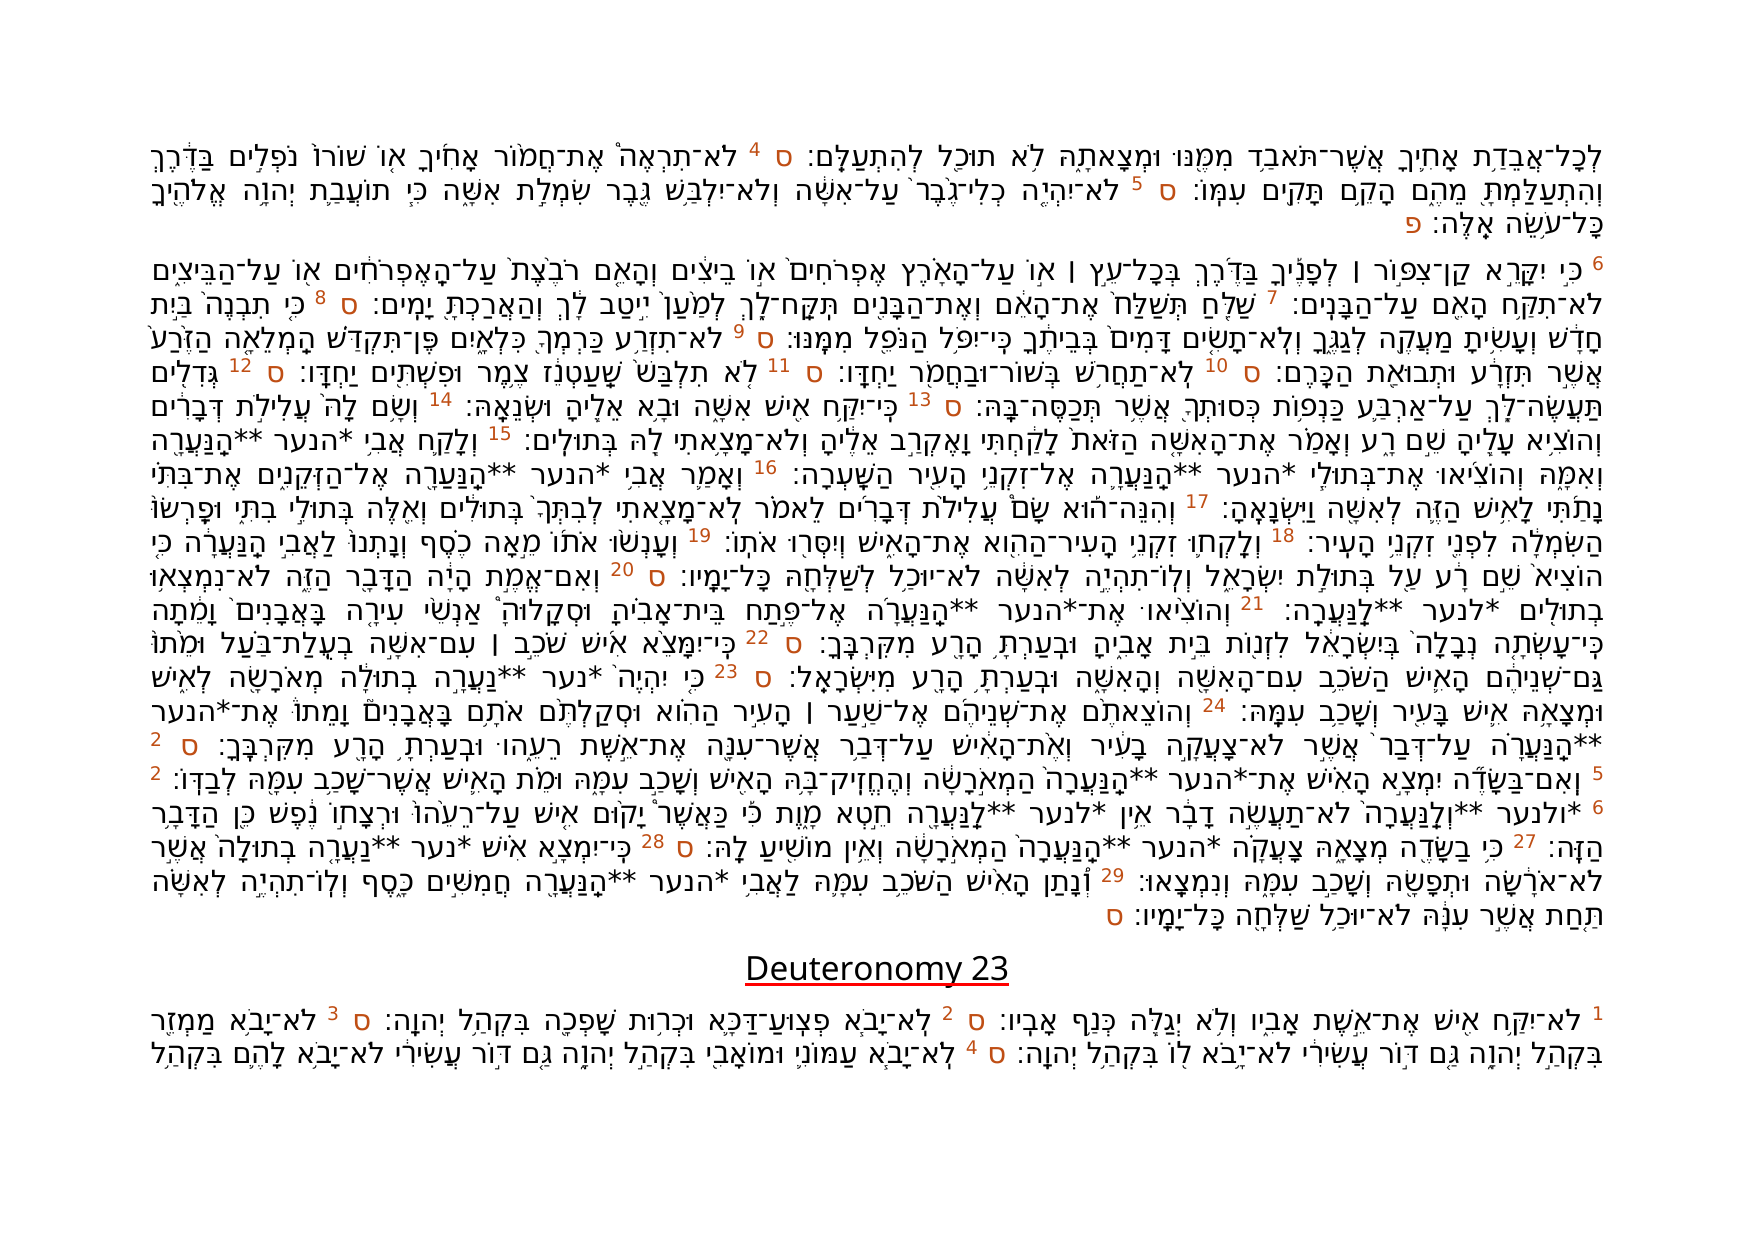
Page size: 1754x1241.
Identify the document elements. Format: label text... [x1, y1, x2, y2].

text לְכָל־אֲבֵדַ֥ת אָחִ֛יךָ אֲשֶׁר־תֹּאבַ֥ד מִמֶּ֖נּוּ וּמְצָאתָ֑הּ לֹ֥א תוּכַ֖ל לְהִתְעַלֵּֽם׃ ס ‬‬‬‬4 לֹא־תִרְאֶה֩ אֶת־חֲמ֨וֹר אָחִ֜יךָ א֤וֹ שׁוֹרוֹ֙ נֹפְלִ֣ים בַּדֶּ֔רֶךְ וְהִתְעַלַּמְתָּ֖ מֵהֶ֑ם הָקֵ֥ם תָּקִ֖ים עִמּֽוֹ׃ ס ‬‬‬5 לֹא־יִהְיֶ֤ה כְלִי־גֶ֙בֶר֙ עַל־אִשָּׁ֔ה וְלֹא־יִלְבַּ֥שׁ גֶּ֖בֶר שִׂמְלַ֣ת אִשָּׁ֑ה כִּ֧י תוֹעֲבַ֛ת יְהוָ֥ה אֱלֹהֶ֖יךָ כָּל־עֹ֥שֵׂה אֵֽלֶּה׃ פ ‬‬‬‬‬‬‬ [150, 139, 1604, 241]
text 1 לֹא־יִקַּ֥ח אִ֖ישׁ אֶת־אֵ֣שֶׁת אָבִ֑יו וְלֹ֥א יְגַלֶּ֖ה כְּנַ֥ף אָבִֽיו׃ ס ‬‬‬‬‬2 לֹֽא־יָבֹ֧א פְצֽוּעַ־דַּכָּ֛א וּכְר֥וּת שָׁפְכָ֖ה בִּקְהַ֥ל יְהוָֽה׃ ס ‬‬‬3 לֹא־יָבֹ֥א מַמְזֵ֖ר בִּקְהַ֣ל יְהוָ֑ה גַּ֚ם דּ֣וֹר עֲשִׂירִ֔י לֹא־יָ֥בֹא ל֖וֹ בִּקְהַ֥ל יְהוָֽה׃ ס ‬‬‬4 לֹֽא־יָבֹ֧א עַמּוֹנִ֛י וּמוֹאָבִ֖י בִּקְהַ֣ל יְהוָ֑ה גַּ֚ם דּ֣וֹר עֲשִׂירִ֔י לֹא־יָבֹ֥א לָהֶ֛ם בִּקְהַ֥ל יְהוָ֖ה עַד־עוֹלָֽם׃ ‬‬‬5 עַל־דְּבַ֞ר אֲשֶׁ֨ר לֹא־קִדְּמ֤וּ אֶתְכֶם֙ בַּלֶּ֣חֶם וּבַמַּ֔יִם בַּדֶּ֖רֶךְ בְּצֵאתְכֶ֣ם מִמִּצְרָ֑יִם וַאֲשֶׁר֩ שָׂכַ֨ר עָלֶ֜יךָ אֶת־בִּלְעָ֣ם בֶּן־בְּע֗וֹר מִפְּת֛וֹר אֲרַ֥ם נַהֲרַ֖יִם לְקַֽלְלֶֽךָּ׃ ‬‬‬6 וְלֹֽא־אָבָ֞ה יְהוָ֤ה אֱלֹהֶ֙יךָ֙ לִשְׁמֹ֣עַ אֶל־בִּלְעָ֔ם וַיַּהֲפֹךְ֩ יְהוָ֨ה אֱלֹהֶ֧יךָ לְּךָ֛ אֶת־הַקְּלָלָ֖ה לִבְרָכָ֑ה כִּ֥י אֲהֵֽבְךָ֖ יְהוָ֥ה אֱלֹהֶֽיךָ׃ ‬‬‬7 לֹא־תִדְרֹ֥שׁ שְׁלֹמָ֖ם וְטֹבָתָ֑ם כָּל־יָמֶ֖יךָ לְעוֹלָֽם׃ ס ‬‬‬8 לֹֽא־תְתַעֵ֣ב אֲדֹמִ֔י כִּ֥י אָחִ֖יךָ ה֑וּא ס לֹא־תְתַעֵ֣ב מִצְרִ֔י כִּי־גֵ֖ר הָיִ֥יתָ בְאַרְצֽוֹ׃ ‬‬‬9 בָּנִ֛ים אֲשֶׁר־יִוָּלְד֥וּ לָהֶ֖ם דּ֣וֹר שְׁלִישִׁ֑י יָבֹ֥א לָהֶ֖ם בִּקְהַ֥ל יְהוָֽה׃ ס ‬‬‬10 כִּֽי־תֵצֵ֥א מַחֲנֶ֖ה עַל־אֹיְבֶ֑יךָ וְנִ֨שְׁמַרְתָּ֔ מִכֹּ֖ל דָּבָ֥ר רָֽע׃ ‬‬‬11 כִּֽי־יִהְיֶ֤ה בְךָ֙ אִ֔ישׁ אֲשֶׁ֛ר לֹא־יִהְיֶ֥ה טָה֖וֹר מִקְּרֵה־לָ֑יְלָה וְיָצָא֙ אֶל־מִח֣וּץ לַֽמַּחֲנֶ֔ה לֹ֥א יָבֹ֖א אֶל־תּ֥וֹךְ הַֽמַּחֲנֶֽה׃ ‬‬‬12 וְהָיָ֥ה לִפְנֽוֹת־עֶ֖רֶב יִרְחַ֣ץ בַּמָּ֑יִם וּכְבֹ֣א הַשֶּׁ֔מֶשׁ יָבֹ֖א אֶל־תּ֥וֹךְ הַֽמַּחֲנֶה׃ ‬‬‬‬13 וְיָד֙ תִּהְיֶ֣ה לְךָ֔ מִח֖וּץ לַֽמַּחֲנֶ֑ה וְיָצָ֥אתָ שָׁ֖מָּה חֽוּץ׃ ‬‬‬14 וְיָתֵ֛ד תִּהְיֶ֥ה לְךָ֖ עַל־אֲזֵנֶ֑ךָ וְהָיָה֙ בְּשִׁבְתְּךָ֣ ח֔וּץ וְחָפַרְתָּ֣ה בָ֔הּ וְשַׁבְתָּ֖ וְכִסִּ֥יתָ אֶת־צֵאָתֶֽךָ׃ ‬‬‬15 כִּי֩ יְהוָ֨ה אֱלֹהֶ֜יךָ מִתְהַלֵּ֣ךְ ׀ בְּקֶ֣רֶב מַחֲנֶ֗ךָ לְהַצִּֽילְךָ֙ וְלָתֵ֤ת אֹיְבֶ֙יךָ֙ לְפָנֶ֔יךָ וְהָיָ֥ה מַחֲנֶ֖יךָ קָד֑וֹשׁ וְלֹֽא־יִרְאֶ֤ה בְךָ֙ עֶרְוַ֣ת דָּבָ֔ר וְשָׁ֖ב מֵאַחֲרֶֽיךָ׃ ס ‬‬‬16 לֹא־תַסְגִּ֥יר עֶ֖בֶד אֶל־אֲדֹנָ֑יו אֲשֶׁר־יִנָּצֵ֥ל אֵלֶ֖יךָ מֵעִ֥ם אֲדֹנָֽיו׃ ‬‬‬17 עִמְּךָ֞ יֵשֵׁ֣ב בְּקִרְבְּךָ֗ בַּמָּק֧וֹם אֲשֶׁר־יִבְחַ֛ר בְּאַחַ֥ד שְׁעָרֶ֖יךָ בַּטּ֣וֹב ל֑וֹ לֹ֖א תּוֹנֶֽנּוּ׃ ס ‬‬‬18 לֹא־תִהְיֶ֥ה קְדֵשָׁ֖ה מִבְּנ֣וֹת יִשְׂרָאֵ֑ל וְלֹֽא־יִהְיֶ֥ה קָדֵ֖שׁ מִבְּנֵ֥י יִשְׂרָאֵל׃ ‬‬‬19 לֹא־תָבִיא֩ אֶתְנַ֨ן זוֹנָ֜ה וּמְחִ֣יר כֶּ֗לֶב בֵּ֛ית יְהוָ֥ה אֱלֹהֶ֖יךָ לְכָל־נֶ֑דֶר כִּ֧י תוֹעֲבַ֛ת יְהוָ֥ה אֱלֹהֶ֖יךָ גַּם־שְׁנֵיהֶֽם׃ ‬‬‬20 לֹא־תַשִּׁ֣יךְ לְאָחִ֔יךָ נֶ֥שֶׁךְ כֶּ֖סֶף נֶ֣שֶׁךְ אֹ֑כֶל נֶ֕שֶׁךְ כָּל־דָּבָ֖ר אֲשֶׁ֥ר יִשָּֽׁךְ׃ ‬‬‬21 לַנָּכְרִ֣י תַשִּׁ֔יךְ וּלְאָחִ֖יךָ לֹ֣א תַשִּׁ֑יךְ לְמַ֨עַן יְבָרֶכְךָ֜ יְהוָ֣ה אֱלֹהֶ֗יךָ בְּכֹל֙ מִשְׁלַ֣ח יָדֶ֔ךָ עַל־הָאָ֕רֶץ אֲשֶׁר־אַתָּ֥ה בָא־שָׁ֖מָּה לְרִשְׁתָּֽהּ׃ ס ‬‬‬22 כִּֽי־תִדֹּ֥ר נֶ֙דֶר֙ לַיהוָ֣ה אֱלֹהֶ֔יךָ לֹ֥א תְאַחֵ֖ר לְשַׁלְּמ֑וֹ כִּֽי־דָרֹ֨שׁ יִדְרְשֶׁ֜נּוּ יְהוָ֤ה אֱלֹהֶ֙יךָ֙ מֵֽעִמָּ֔ךְ וְהָיָ֥ה בְךָ֖ חֵֽטְא׃ ‬‬‬23 וְכִ֥י תֶחְדַּ֖ל לִנְדֹּ֑ר לֹֽא־יִהְיֶ֥ה בְךָ֖ חֵֽטְא׃ ‬‬‬24 מוֹצָ֥א שְׂפָתֶ֖יךָ תִּשְׁמֹ֣ר וְעָשִׂ֑יתָ כַּאֲשֶׁ֨ר נָדַ֜רְתָּ לַיהוָ֤ה אֱלֹהֶ֙יךָ֙ נְדָבָ֔ה אֲשֶׁ֥ר דִּבַּ֖רְתָּ בְּפִֽיךָ׃ ס ‬‬‬25 כִּ֤י תָבֹא֙ בְּכֶ֣רֶם רֵעֶ֔ךָ וְאָכַלְתָּ֧ עֲנָבִ֛ים כְּנַפְשְׁךָ֖ שָׂבְעֶ֑ךָ וְאֶֽל־כֶּלְיְךָ֖ לֹ֥א תִתֵּֽן׃ ס ‬‬‬26 כִּ֤י תָבֹא֙ בְּקָמַ֣ת רֵעֶ֔ךָ וְקָטַפְתָּ֥ מְלִילֹ֖ת בְּיָדֶ֑ךָ וְחֶרְמֵשׁ֙ לֹ֣א תָנִ֔יף עַ֖ל קָמַ֥ת רֵעֶֽךָ׃ ס ‬‬‬‬‬‬‬‬‬‬‬‬‬‬‬‬‬‬‬‬‬‬‬‬‬‬‬‬ [150, 1003, 1604, 1071]
text Deuteronomy 23 [150, 945, 1604, 990]
text 6 כִּ֣י יִקָּרֵ֣א קַן־צִפּ֣וֹר ׀ לְפָנֶ֡יךָ בַּדֶּ֜רֶךְ בְּכָל־עֵ֣ץ ׀ א֣וֹ עַל־הָאָ֗רֶץ אֶפְרֹחִים֙ א֣וֹ בֵיצִ֔ים וְהָאֵ֤ם רֹבֶ֙צֶת֙ עַל־הָֽאֶפְרֹחִ֔ים א֖וֹ עַל־הַבֵּיצִ֑ים לֹא־תִקַּ֥ח הָאֵ֖ם עַל־הַבָּנִֽים׃ ‬‬‬7 שַׁלֵּ֤חַ תְּשַׁלַּח֙ אֶת־הָאֵ֔ם וְאֶת־הַבָּנִ֖ים תִּֽקַּֽח־לָ֑ךְ לְמַ֙עַן֙ יִ֣יטַב לָ֔ךְ וְהַאֲרַכְתָּ֖ יָמִֽים׃ ס ‬‬‬8 כִּ֤י תִבְנֶה֙ בַּ֣יִת חָדָ֔שׁ וְעָשִׂ֥יתָ מַעֲקֶ֖ה לְגַגֶּ֑ךָ וְלֹֽא־תָשִׂ֤ים דָּמִים֙ בְּבֵיתֶ֔ךָ כִּֽי־יִפֹּ֥ל הַנֹּפֵ֖ל מִמֶּֽנּוּ׃ ס ‬‬‬9 לֹא־תִזְרַ֥ע כַּרְמְךָ֖ כִּלְאָ֑יִם פֶּן־תִּקְדַּ֗שׁ הַֽמְלֵאָ֤ה הַזֶּ֙רַע֙ אֲשֶׁ֣ר תִּזְרָ֔ע וּתְבוּאַ֖ת הַכָּֽרֶם׃ ס ‬‬‬10 לֹֽא־תַחֲרֹ֥שׁ בְּשׁוֹר־וּבַחֲמֹ֖ר יַחְדָּֽו׃ ס ‬‬‬11 לֹ֤א תִלְבַּשׁ֙ שַֽׁעַטְנֵ֔ז צֶ֥מֶר וּפִשְׁתִּ֖ים יַחְדָּֽו׃ ס ‬‬‬12 גְּדִלִ֖ים תַּעֲשֶׂה־לָּ֑ךְ עַל־אַרְבַּ֛ע כַּנְפ֥וֹת כְּסוּתְךָ֖ אֲשֶׁ֥ר תְּכַסֶּה־בָּֽהּ׃ ס ‬‬‬13 כִּֽי־יִקַּ֥ח אִ֖ישׁ אִשָּׁ֑ה וּבָ֥א אֵלֶ֖יהָ וּשְׂנֵאָֽהּ׃ ‬‬‬14 וְשָׂ֥ם לָהּ֙ עֲלִילֹ֣ת דְּבָרִ֔ים וְהוֹצִ֥יא עָלֶ֖יהָ שֵׁ֣ם רָ֑ע וְאָמַ֗ר אֶת־הָאִשָּׁ֤ה הַזֹּאת֙ לָקַ֔חְתִּי וָאֶקְרַ֣ב אֵלֶ֔יהָ וְלֹא־מָצָ֥אתִי לָ֖הּ בְּתוּלִֽים׃ ‬‬‬15 וְלָקַ֛ח אֲבִ֥י *הנער **הַֽנַּעֲרָ֖ה וְאִמָּ֑הּ וְהוֹצִ֜יאוּ אֶת־בְּתוּלֵ֧י *הנער **הַֽנַּעֲרָ֛ה אֶל־זִקְנֵ֥י הָעִ֖יר הַשָּֽׁעְרָה׃ ‬‬‬16 וְאָמַ֛ר אֲבִ֥י *הנער **הַֽנַּעַרָ֖ה אֶל־הַזְּקֵנִ֑ים אֶת־בִּתִּ֗י נָתַ֜תִּי לָאִ֥ישׁ הַזֶּ֛ה לְאִשָּׁ֖ה וַיִּשְׂנָאֶֽהָ׃ ‬‬‬17 וְהִנֵּה־ה֡וּא שָׂם֩ עֲלִילֹ֨ת דְּבָרִ֜ים לֵאמֹ֗ר לֹֽא־מָצָ֤אתִי לְבִתְּךָ֙ בְּתוּלִ֔ים וְאֵ֖לֶּה בְּתוּלֵ֣י בִתִּ֑י וּפֽ͏ָרְשׂוּ֙ הַשִּׂמְלָ֔ה לִפְנֵ֖י זִקְנֵ֥י הָעִֽיר׃ ‬‬‬18 וְלָֽקְח֛וּ זִקְנֵ֥י הָֽעִיר־הַהִ֖וא אֶת־הָאִ֑ישׁ וְיִסְּר֖וּ אֹתֽוֹ׃ ‬‬‬‬19 וְעָנְשׁ֨וּ אֹת֜וֹ מֵ֣אָה כֶ֗סֶף וְנָתְנוּ֙ לַאֲבִ֣י הַֽנַּעֲרָ֔ה כִּ֤י הוֹצִיא֙ שֵׁ֣ם רָ֔ע עַ֖ל בְּתוּלַ֣ת יִשְׂרָאֵ֑ל וְלֽוֹ־תִהְיֶ֣ה לְאִשָּׁ֔ה לֹא־יוּכַ֥ל לְשַּׁלְּחָ֖הּ כָּל־יָמָֽיו׃ ס ‬‬‬20 וְאִם־אֱמֶ֣ת הָיָ֔ה הַדָּבָ֖ר הַזֶּ֑ה לֹא־נִמְצְא֥וּ בְתוּלִ֖ים *לנער **לַֽנַּעֲרָֽה׃ ‬‬‬21 וְהוֹצִ֨יאוּ אֶת־*הנער **הַֽנַּעֲרָ֜ה אֶל־פֶּ֣תַח בֵּית־אָבִ֗יהָ וּסְקָלוּהָ֩ אַנְשֵׁ֨י עִירָ֤הּ בָּאֲבָנִים֙ וָמֵ֔תָה כִּֽי־עָשְׂתָ֤ה נְבָלָה֙ בְּיִשְׂרָאֵ֔ל לִזְנ֖וֹת בֵּ֣ית אָבִ֑יהָ וּבִֽעַרְתָּ֥ הָרָ֖ע מִקִּרְבֶּֽךָ׃ ס ‬‬‬22 כִּֽי־יִמָּצֵ֨א אִ֜ישׁ שֹׁכֵ֣ב ׀ עִם־אִשָּׁ֣ה בְעֻֽלַת־בַּ֗עַל וּמֵ֙תוּ֙ גַּם־שְׁנֵיהֶ֔ם הָאִ֛ישׁ הַשֹּׁכֵ֥ב עִם־הָאִשָּׁ֖ה וְהָאִשָּׁ֑ה וּבִֽעַרְתָּ֥ הָרָ֖ע מִיִּשְׂרָאֵֽל׃ ס ‬‬‬23 כִּ֤י יִהְיֶה֙ *נער **נַעֲרָ֣ה בְתוּלָ֔ה מְאֹרָשָׂ֖ה לְאִ֑ישׁ וּמְצָאָ֥הּ אִ֛ישׁ בָּעִ֖יר וְשָׁכַ֥ב עִמָּֽהּ׃ ‬‬‬24 וְהוֹצֵאתֶ֨ם אֶת־שְׁנֵיהֶ֜ם אֶל־שַׁ֣עַר ׀ הָעִ֣יר הַהִ֗וא וּסְקַלְתֶּ֨ם אֹתָ֥ם בָּאֲבָנִים֮ וָמֵתוּ֒ אֶת־*הנער **הַֽנַּעֲרָ֗ה עַל־דְּבַר֙ אֲשֶׁ֣ר לֹא־צָעֲקָ֣ה בָעִ֔יר וְאֶ֨ת־הָאִ֔ישׁ עַל־דְּבַ֥ר אֲשֶׁר־עִנָּ֖ה אֶת־אֵ֣שֶׁת רֵעֵ֑הוּ וּבִֽעַרְתָּ֥ הָרָ֖ע מִקִּרְבֶּֽךָ׃ ס ‬‬‬25 וְֽאִם־בַּשָּׂדֶ֞ה יִמְצָ֣א הָאִ֗ישׁ אֶת־*הנער **הַֽנַּעֲרָה֙ הַמְאֹ֣רָשָׂ֔ה וְהֶחֱזִֽיק־בָּ֥הּ הָאִ֖ישׁ וְשָׁכַ֣ב עִמָּ֑הּ וּמֵ֗ת הָאִ֛ישׁ אֲשֶׁר־שָׁכַ֥ב עִמָּ֖הּ לְבַדּֽוֹ׃ ‬‬‬26 *ולנער **וְלַֽנַּעֲרָה֙ לֹא־תַעֲשֶׂ֣ה דָבָ֔ר אֵ֥ין *לנער **לַֽנַּעֲרָ֖ה חֵ֣טְא מָ֑וֶת כִּ֡י כַּאֲשֶׁר֩ יָק֨וּם אִ֤ישׁ עַל־רֵעֵ֙הוּ֙ וּרְצָח֣וֹ נֶ֔פֶשׁ כֵּ֖ן הַדָּבָ֥ר הַזֶּֽה׃ ‬‬‬27 כִּ֥י בַשָּׂדֶ֖ה מְצָאָ֑הּ צָעֲקָ֗ה *הנער **הַֽנַּעֲרָה֙ הַמְאֹ֣רָשָׂ֔ה וְאֵ֥ין מוֹשִׁ֖יעַ לָֽהּ׃ ס ‬‬‬28 כִּֽי־יִמְצָ֣א אִ֗ישׁ *נער **נַעֲרָ֤ה בְתוּלָה֙ אֲשֶׁ֣ר לֹא־אֹרָ֔שָׂה וּתְפָשָׂ֖הּ וְשָׁכַ֣ב עִמָּ֑הּ וְנִמְצָֽאוּ׃ ‬‬‬29 וְ֠נָתַן הָאִ֨ישׁ הַשֹּׁכֵ֥ב עִמָּ֛הּ לַאֲבִ֥י *הנער **הַֽנַּעֲרָ֖ה חֲמִשִּׁ֣ים כָּ֑סֶף וְלֽוֹ־תִהְיֶ֣ה לְאִשָּׁ֗ה תַּ֚חַת אֲשֶׁ֣ר עִנָּ֔הּ לֹא־יוּכַ֥ל שַׁלְּחָ֖ה כָּל־יָמָֽיו׃ ס ‬‬‬‬‬‬‬‬‬‬‬‬‬‬‬‬‬‬‬‬‬‬‬‬‬‬‬ [150, 253, 1604, 932]
